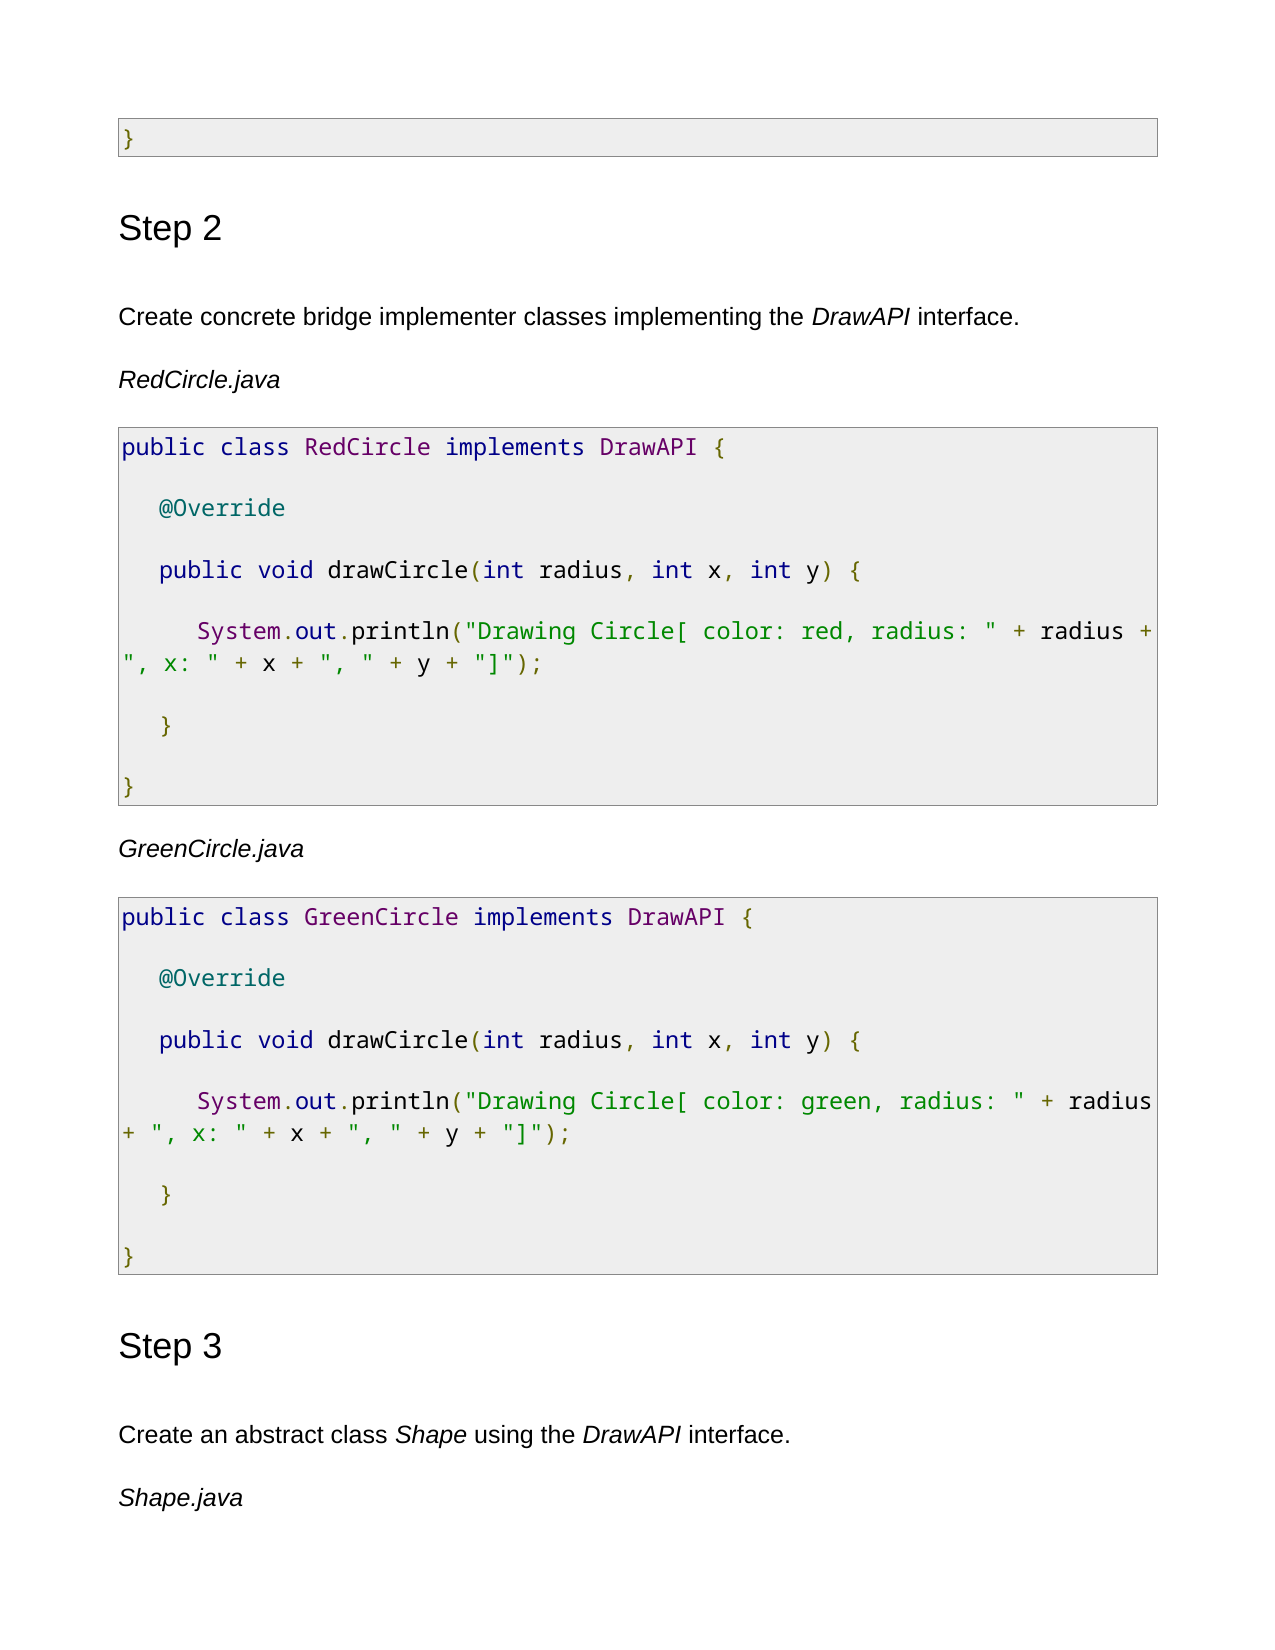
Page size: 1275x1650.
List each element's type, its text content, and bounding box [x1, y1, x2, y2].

subtitle Step 2 [118, 207, 1157, 248]
text Create concrete bridge implementer classes implementing the DrawAPI interface. [118, 302, 1157, 331]
text System.out.println("Drawing Circle[ color: red, radius: " + radius + ", x: " + x + ", " + y + "]"); [119, 611, 1157, 679]
text } [119, 766, 1157, 805]
text public class RedCircle implements DrawAPI { [119, 428, 1157, 462]
text Create an abstract class Shape using the DrawAPI interface. [118, 1420, 1157, 1449]
text public class GreenCircle implements DrawAPI { [119, 898, 1157, 932]
text } [119, 119, 1157, 156]
text public void drawCircle(int radius, int x, int y) { [119, 1020, 1157, 1055]
text @Override [119, 488, 1157, 524]
text Shape.java [118, 1482, 1157, 1511]
text RedCircle.java [118, 364, 1157, 393]
text GreenCircle.java [118, 834, 1157, 863]
text } [119, 705, 1157, 740]
text } [119, 1174, 1157, 1210]
text System.out.println("Drawing Circle[ color: green, radius: " + radius + ", x: " + x + ", " + y + "]"); [119, 1081, 1157, 1148]
text public void drawCircle(int radius, int x, int y) { [119, 550, 1157, 585]
text @Override [119, 958, 1157, 993]
subtitle Step 3 [118, 1325, 1157, 1366]
text } [119, 1236, 1157, 1274]
